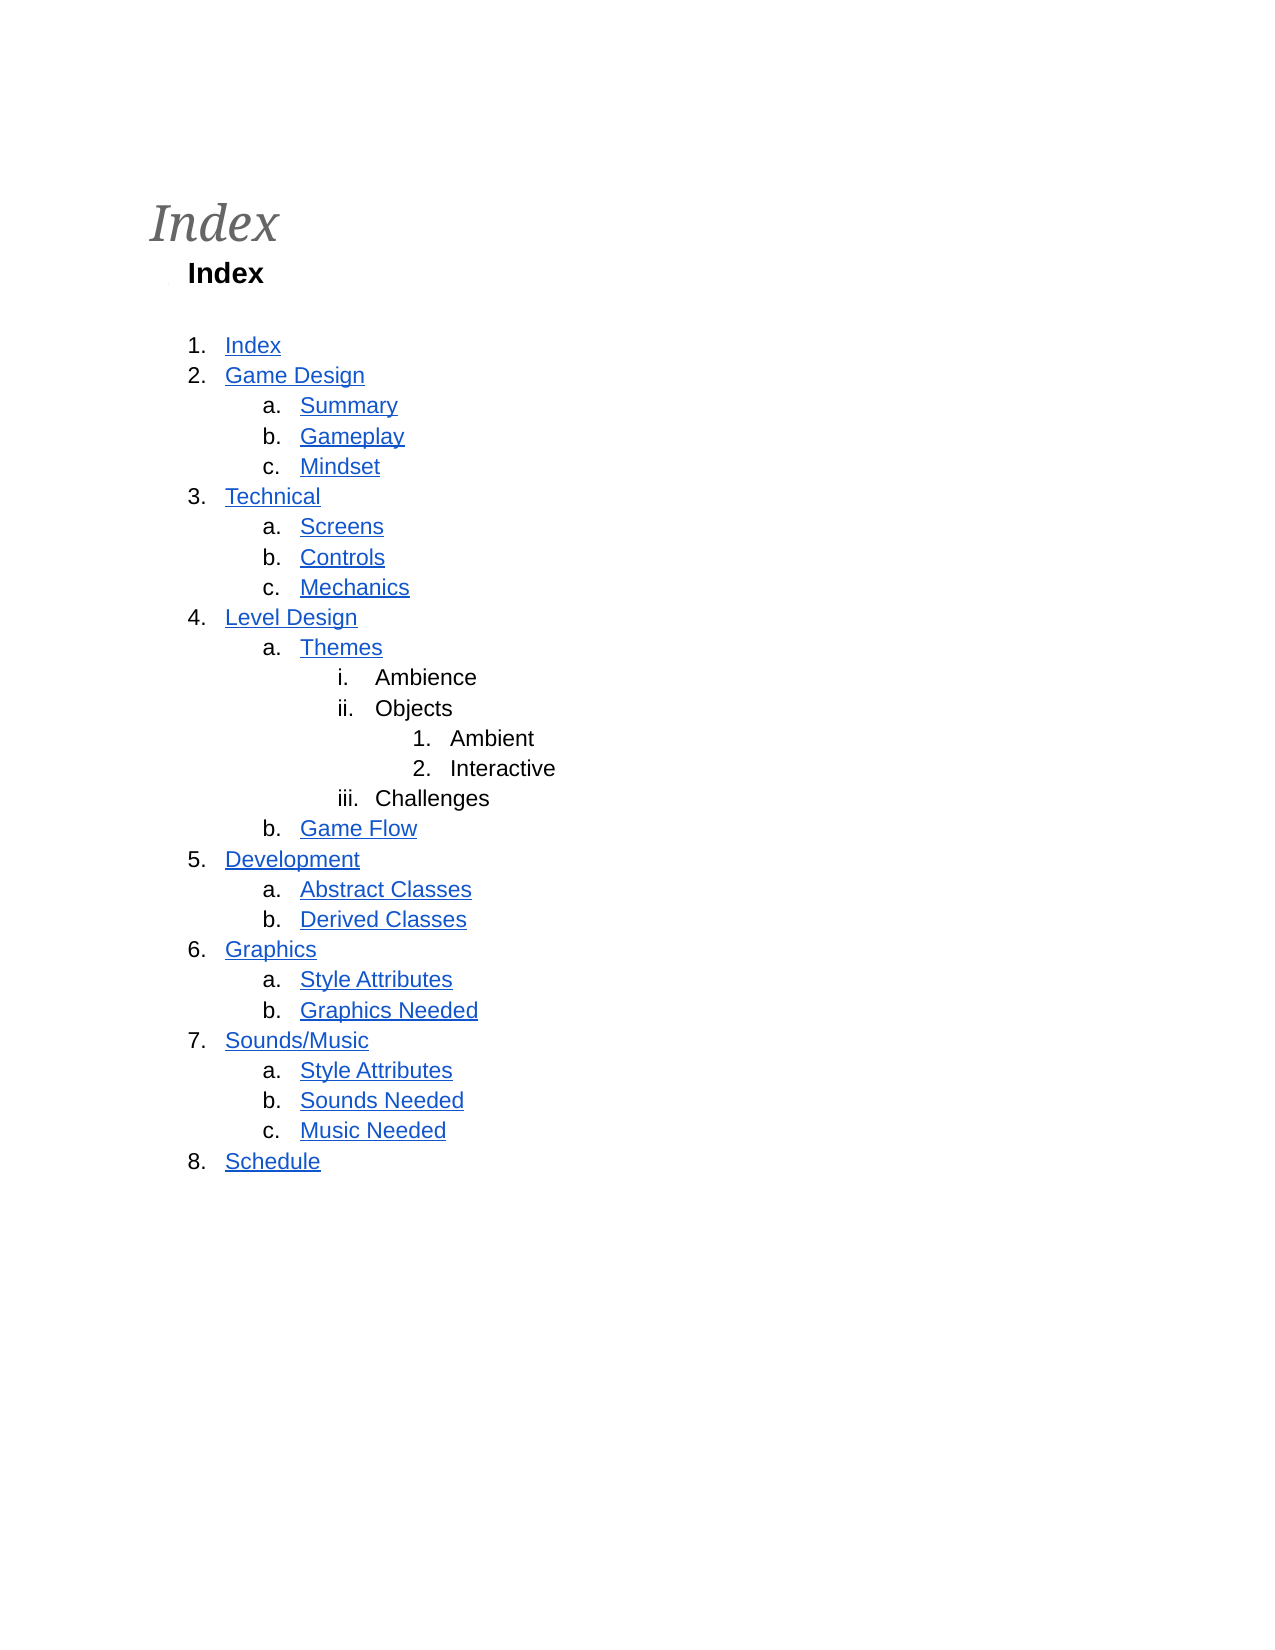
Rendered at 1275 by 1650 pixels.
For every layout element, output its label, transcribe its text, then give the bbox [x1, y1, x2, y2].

list Style Attributes [262, 966, 1125, 993]
list Sounds Needed [262, 1087, 1125, 1114]
list Mechanics [262, 574, 1125, 600]
list Index [187, 332, 1125, 358]
list Game Flow [262, 815, 1125, 842]
list Ambient [412, 725, 1125, 751]
list Challenges [337, 785, 1125, 812]
list Ambience [337, 664, 1125, 691]
list Screens [262, 513, 1125, 540]
list Level Design [187, 604, 1125, 630]
list Style Attributes [262, 1057, 1125, 1083]
list Game Design [187, 362, 1125, 389]
list Sounds/Music [187, 1027, 1125, 1053]
list Themes [262, 634, 1125, 661]
list Development [187, 846, 1125, 872]
list Controls [262, 543, 1125, 570]
list Mindset [262, 453, 1125, 479]
list Gameplay [262, 423, 1125, 449]
list Music Needed [262, 1117, 1125, 1144]
list Objects [337, 694, 1125, 721]
list Graphics [187, 936, 1125, 963]
subtitle Index Index [150, 187, 1125, 324]
list Derived Classes [262, 906, 1125, 932]
list Schedule [187, 1148, 1125, 1174]
list Interactive [412, 755, 1125, 781]
list Summary [262, 392, 1125, 419]
list Abstract Classes [262, 876, 1125, 902]
list Technical [187, 483, 1125, 509]
list Graphics Needed [262, 997, 1125, 1023]
